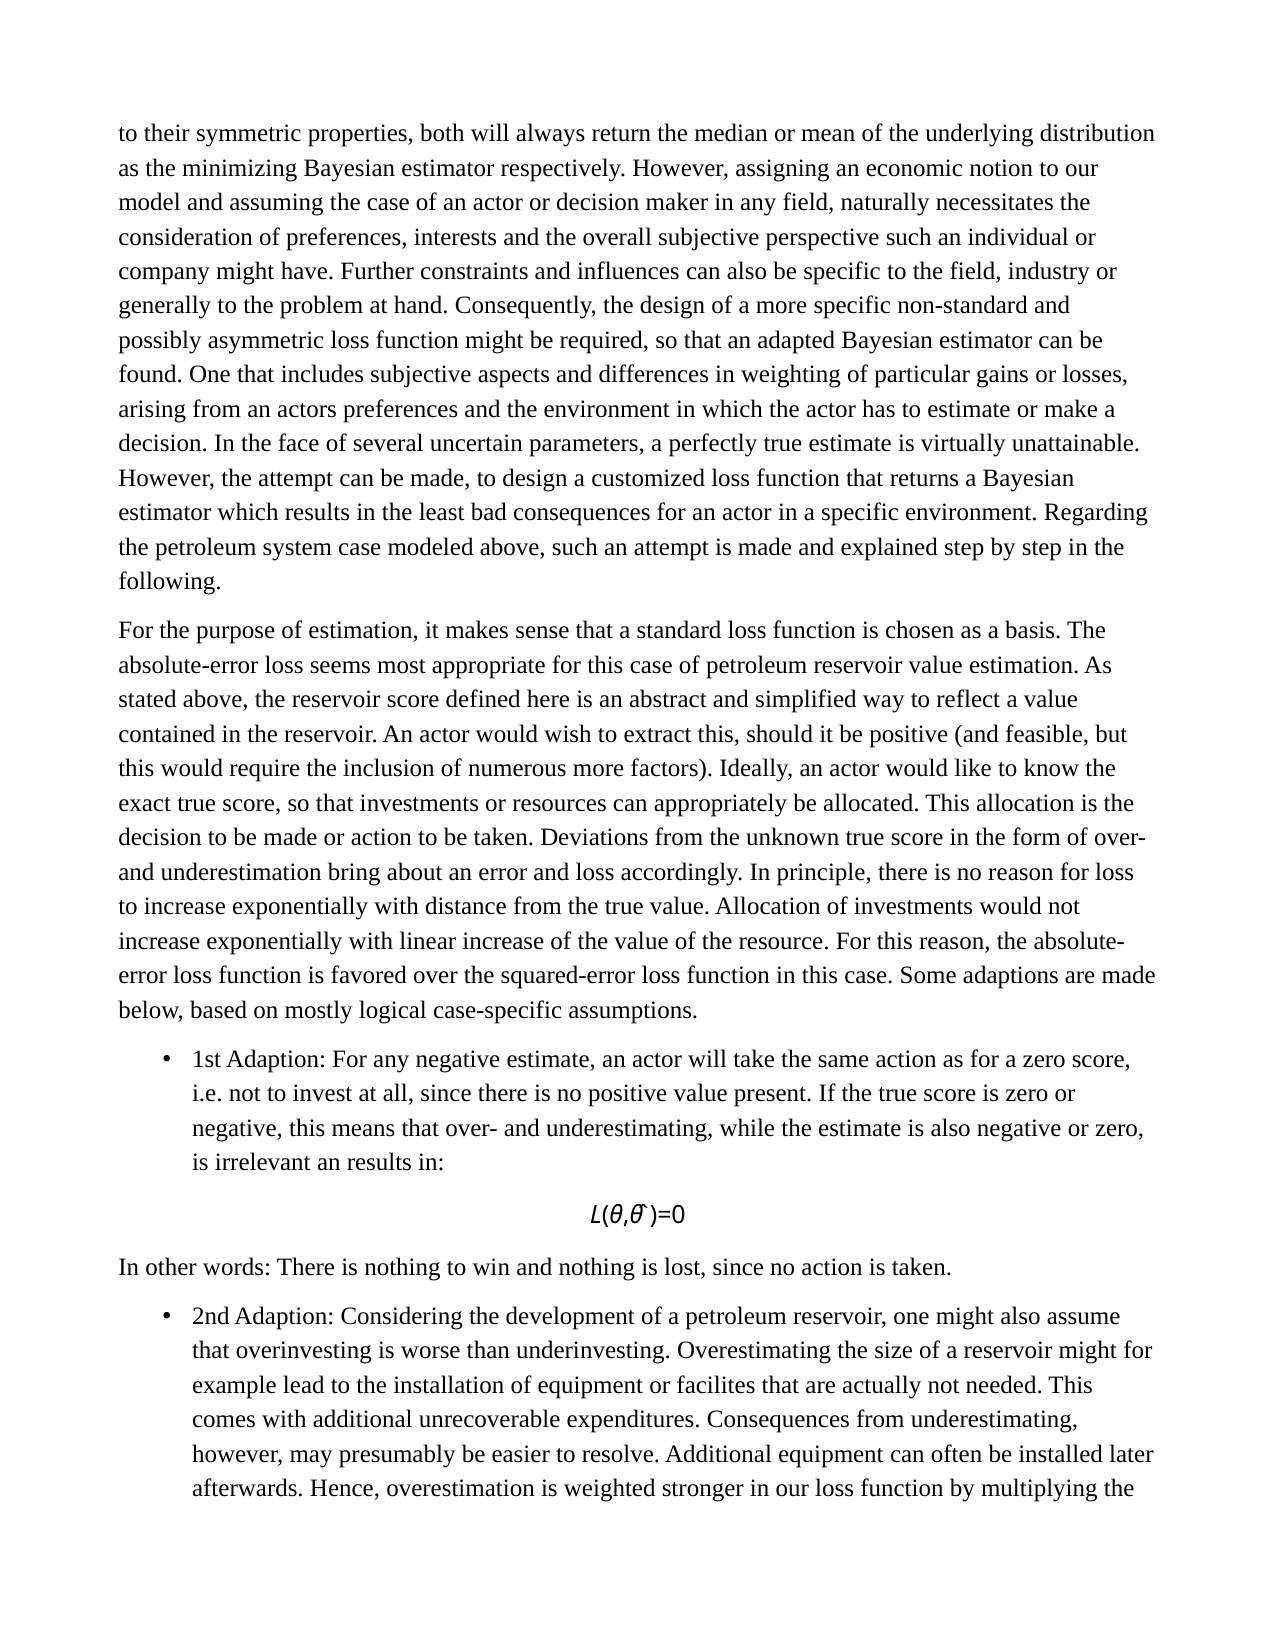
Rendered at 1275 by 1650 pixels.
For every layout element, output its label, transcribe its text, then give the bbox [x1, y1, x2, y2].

text In other words: There is nothing to win and nothing is lost, since no action is taken. [118, 1252, 1157, 1280]
list 1st Adaption: For any negative estimate, an actor will take the same action as for a zero score, i.e. not to invest at all, since there is no positive value present. If the true score is zero or negative, this means that over- and underestimating, while the estimate is also negative or zero, is irrelevant an results in: [162, 1044, 1157, 1176]
list 2nd Adaption: Considering the development of a petroleum reservoir, one might also assume that overinvesting is worse than underinvesting. Overestimating the size of a reservoir might for example lead to the installation of equipment or facilites that are actually not needed. This comes with additional unrecoverable expenditures. Consequences from underestimating, however, may presumably be easier to resolve. Additional equipment can often be installed later afterwards. Hence, overestimation is weighted stronger in our loss function by multiplying the [162, 1301, 1157, 1502]
text L(θ,θ̂ )=0 [118, 1196, 1157, 1230]
text For the purpose of estimation, it makes sense that a standard loss function is chosen as a basis. The absolute-error loss seems most appropriate for this case of petroleum reservoir value estimation. As stated above, the reservoir score defined here is an abstract and simplified way to reflect a value contained in the reservoir. An actor would wish to extract this, should it be positive (and feasible, but this would require the inclusion of numerous more factors). Ideally, an actor would like to know the exact true score, so that investments or resources can appropriately be allocated. This allocation is the decision to be made or action to be taken. Deviations from the unknown true score in the form of over- and underestimation bring about an error and loss accordingly. In principle, there is no reason for loss to increase exponentially with distance from the true value. Allocation of investments would not increase exponentially with linear increase of the value of the resource. For this reason, the absolute-error loss function is favored over the squared-error loss function in this case. Some adaptions are made below, based on mostly logical case-specific assumptions. [118, 615, 1157, 1023]
text to their symmetric properties, both will always return the median or mean of the underlying distribution as the minimizing Bayesian estimator respectively. However, assigning an economic notion to our model and assuming the case of an actor or decision maker in any field, naturally necessitates the consideration of preferences, interests and the overall subjective perspective such an individual or company might have. Further constraints and influences can also be specific to the field, industry or generally to the problem at hand. Consequently, the design of a more specific non-standard and possibly asymmetric loss function might be required, so that an adapted Bayesian estimator can be found. One that includes subjective aspects and differences in weighting of particular gains or losses, arising from an actors preferences and the environment in which the actor has to estimate or make a decision. In the face of several uncertain parameters, a perfectly true estimate is virtually unattainable. However, the attempt can be made, to design a customized loss function that returns a Bayesian estimator which results in the least bad consequences for an actor in a specific environment. Regarding the petroleum system case modeled above, such an attempt is made and explained step by step in the following. [118, 118, 1157, 595]
